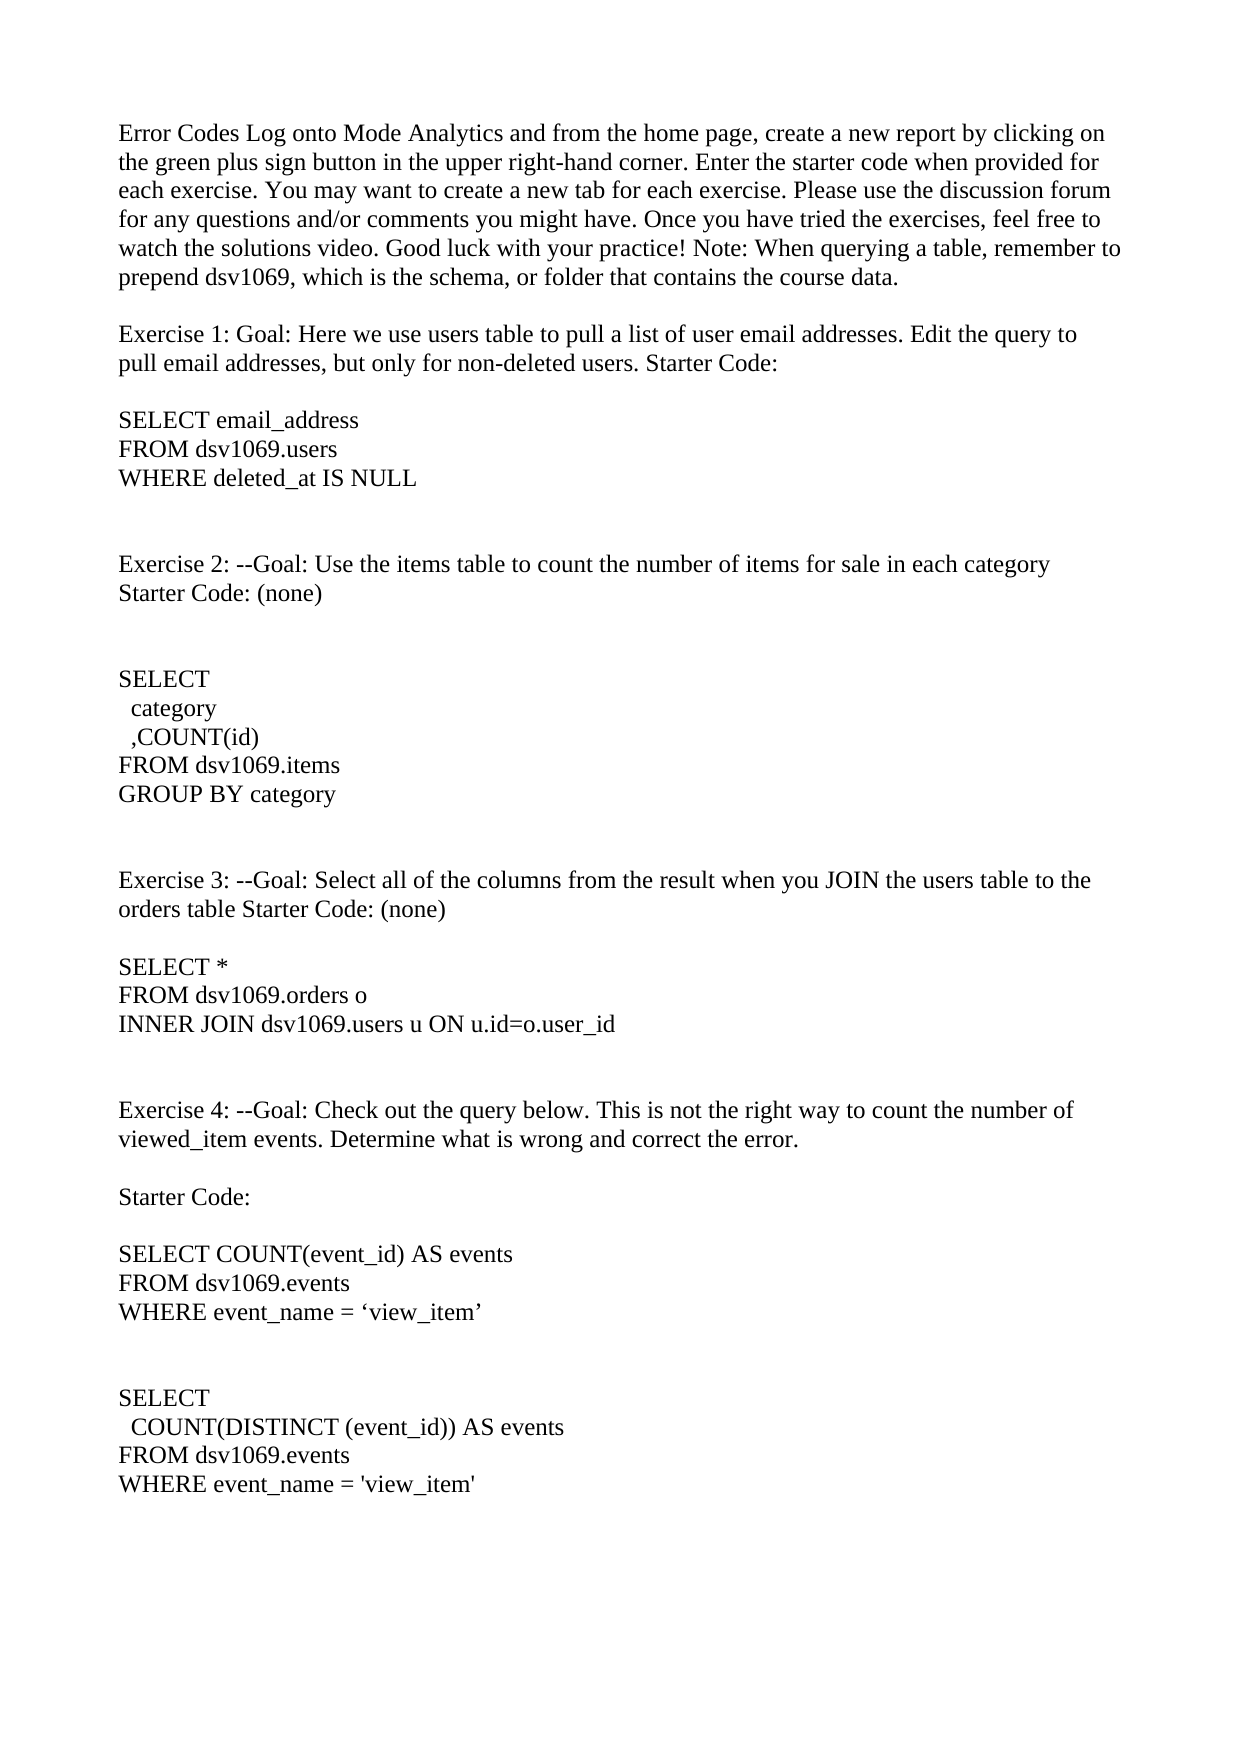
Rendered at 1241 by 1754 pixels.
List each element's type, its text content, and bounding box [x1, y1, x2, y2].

text Error Codes Log onto Mode Analytics and from the home page, create a new report by clicking on the green plus sign button in the upper right-hand corner. Enter the starter code when provided for each exercise. You may want to create a new tab for each exercise. Please use the discussion forum for any questions and/or comments you might have. Once you have tried the exercises, feel free to watch the solutions video. Good luck with your practice! Note: When querying a table, remember to prepend dsv1069, which is the schema, or folder that contains the course data. [118, 118, 1122, 291]
text SELECT * FROM dsv1069.orders o INNER JOIN dsv1069.users u ON u.id=o.user_id [118, 952, 1122, 1038]
text Exercise 3: --Goal: Select all of the columns from the result when you JOIN the users table to the orders table Starter Code: (none) [118, 866, 1122, 923]
text SELECT category ,COUNT(id) FROM dsv1069.items GROUP BY category [118, 664, 1122, 808]
text Exercise 2: --Goal: Use the items table to count the number of items for sale in each category Starter Code: (none) [118, 549, 1122, 607]
text WHERE event_name = ‘view_item’ [118, 1297, 1122, 1326]
text FROM dsv1069.events [118, 1268, 1122, 1297]
text Starter Code: [118, 1182, 1122, 1211]
text SELECT email_address FROM dsv1069.users WHERE deleted_at IS NULL [118, 406, 1122, 521]
text Exercise 1: Goal: Here we use users table to pull a list of user email addresses. Edit the query to pull email addresses, but only for non-deleted users. Starter Code: [118, 319, 1122, 377]
text SELECT COUNT(DISTINCT (event_id)) AS events FROM dsv1069.events WHERE event_name = 'view_item' [118, 1383, 1122, 1498]
text SELECT COUNT(event_id) AS events [118, 1239, 1122, 1268]
text Exercise 4: --Goal: Check out the query below. This is not the right way to count the number of viewed_item events. Determine what is wrong and correct the error. [118, 1096, 1122, 1153]
